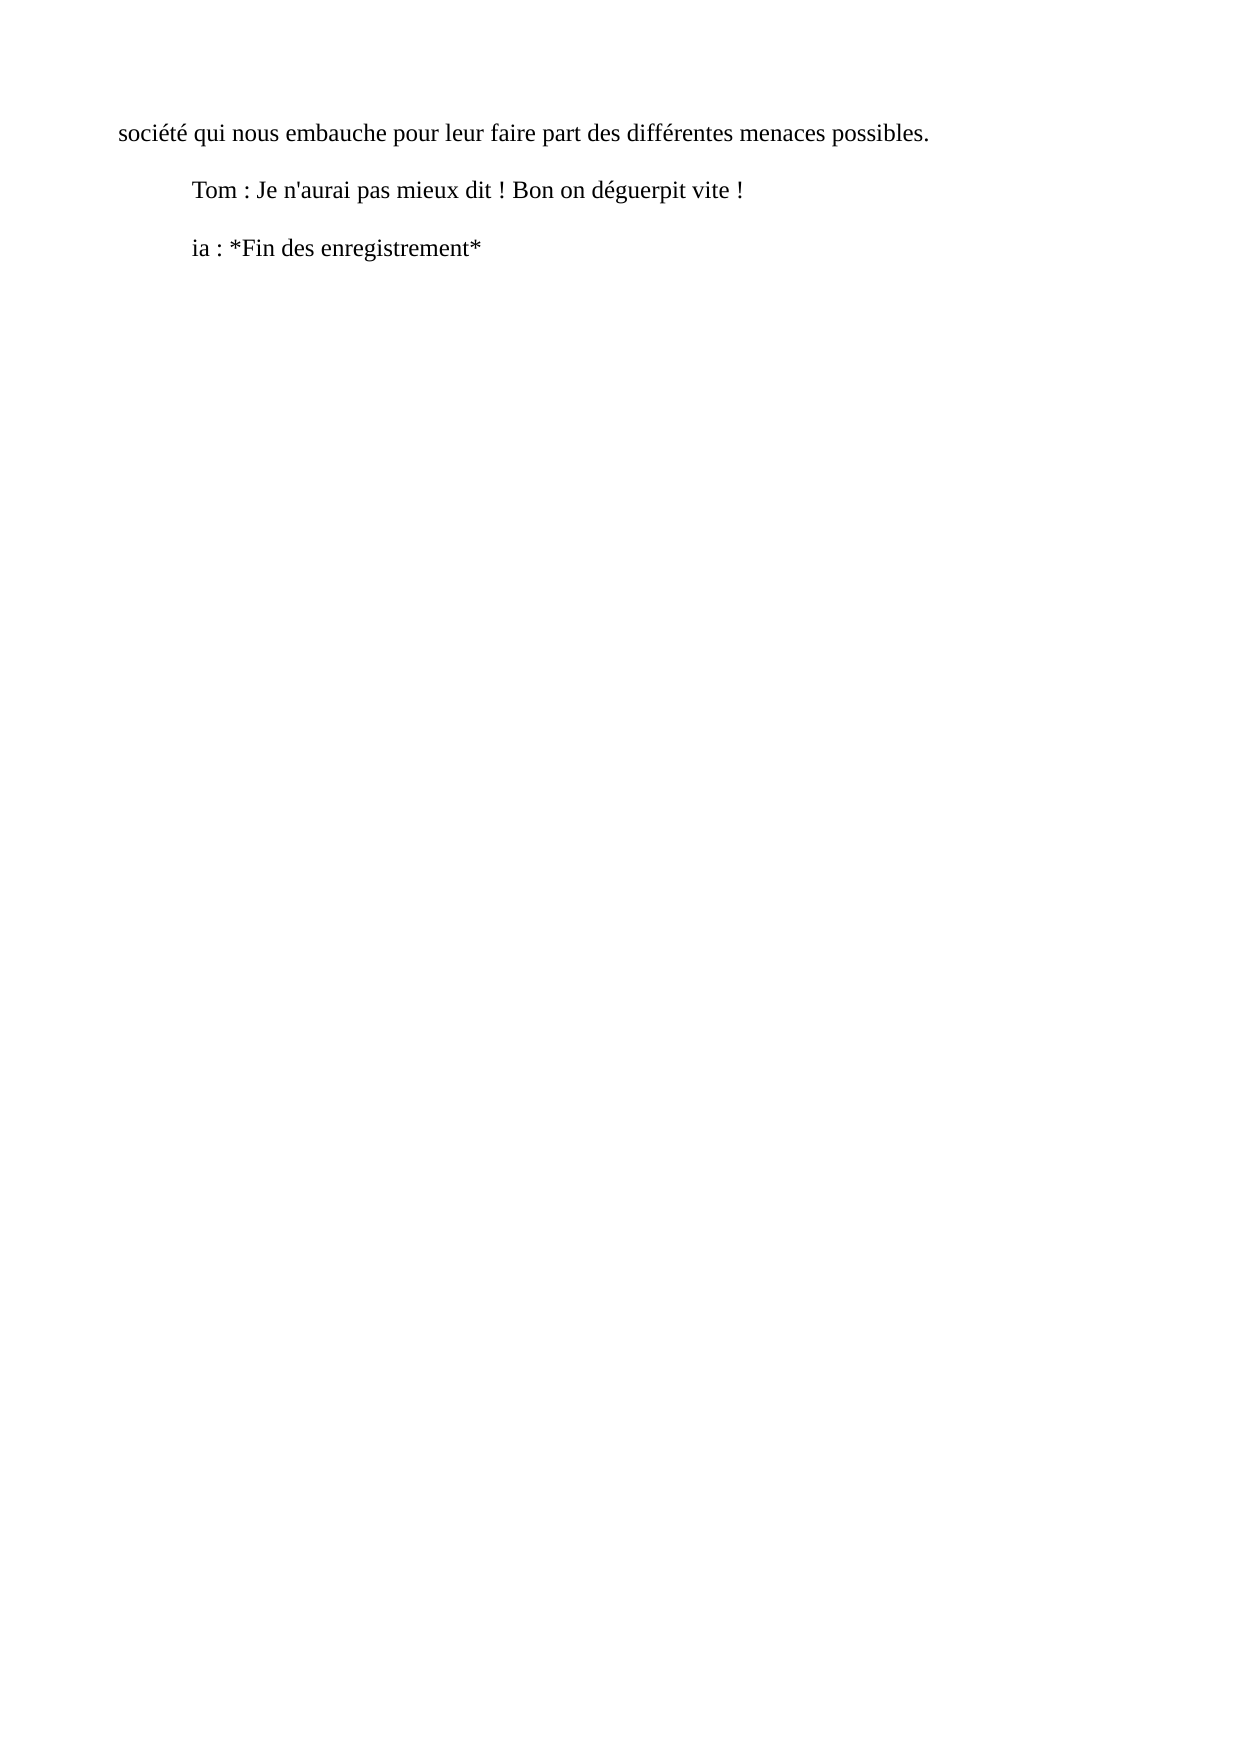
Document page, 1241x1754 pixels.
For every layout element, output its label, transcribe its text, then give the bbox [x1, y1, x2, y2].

text société qui nous embauche pour leur faire part des différentes menaces possibles. [118, 118, 1122, 147]
text Tom : Je n'aurai pas mieux dit ! Bon on déguerpit vite ! [118, 176, 1122, 204]
text ia : *Fin des enregistrement* [118, 233, 1122, 262]
